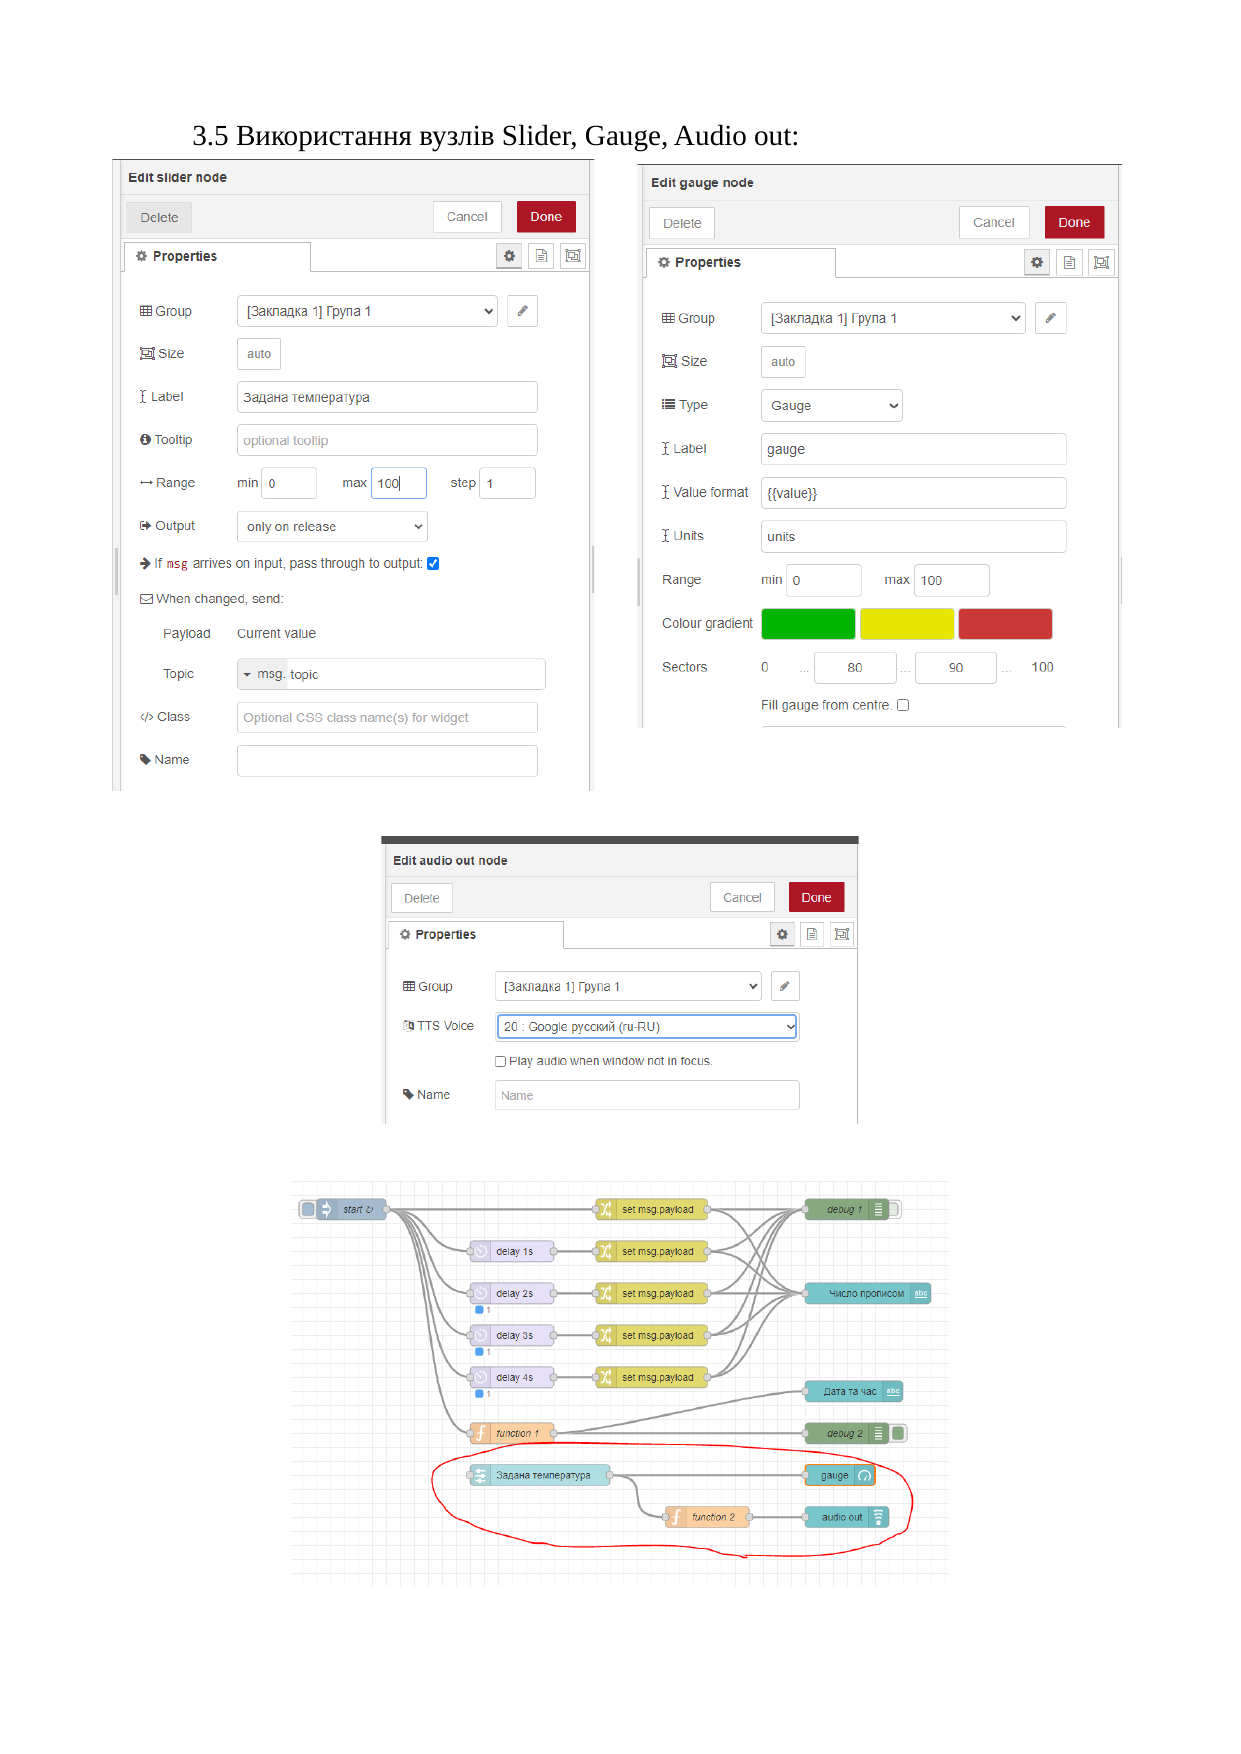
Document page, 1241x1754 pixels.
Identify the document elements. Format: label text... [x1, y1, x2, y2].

picture [381, 836, 859, 1124]
picture [112, 159, 595, 791]
picture [291, 1181, 950, 1586]
text 3.5 Використання вузлів Slider, Gauge, Audio out: [118, 118, 1122, 152]
picture [637, 164, 1123, 728]
